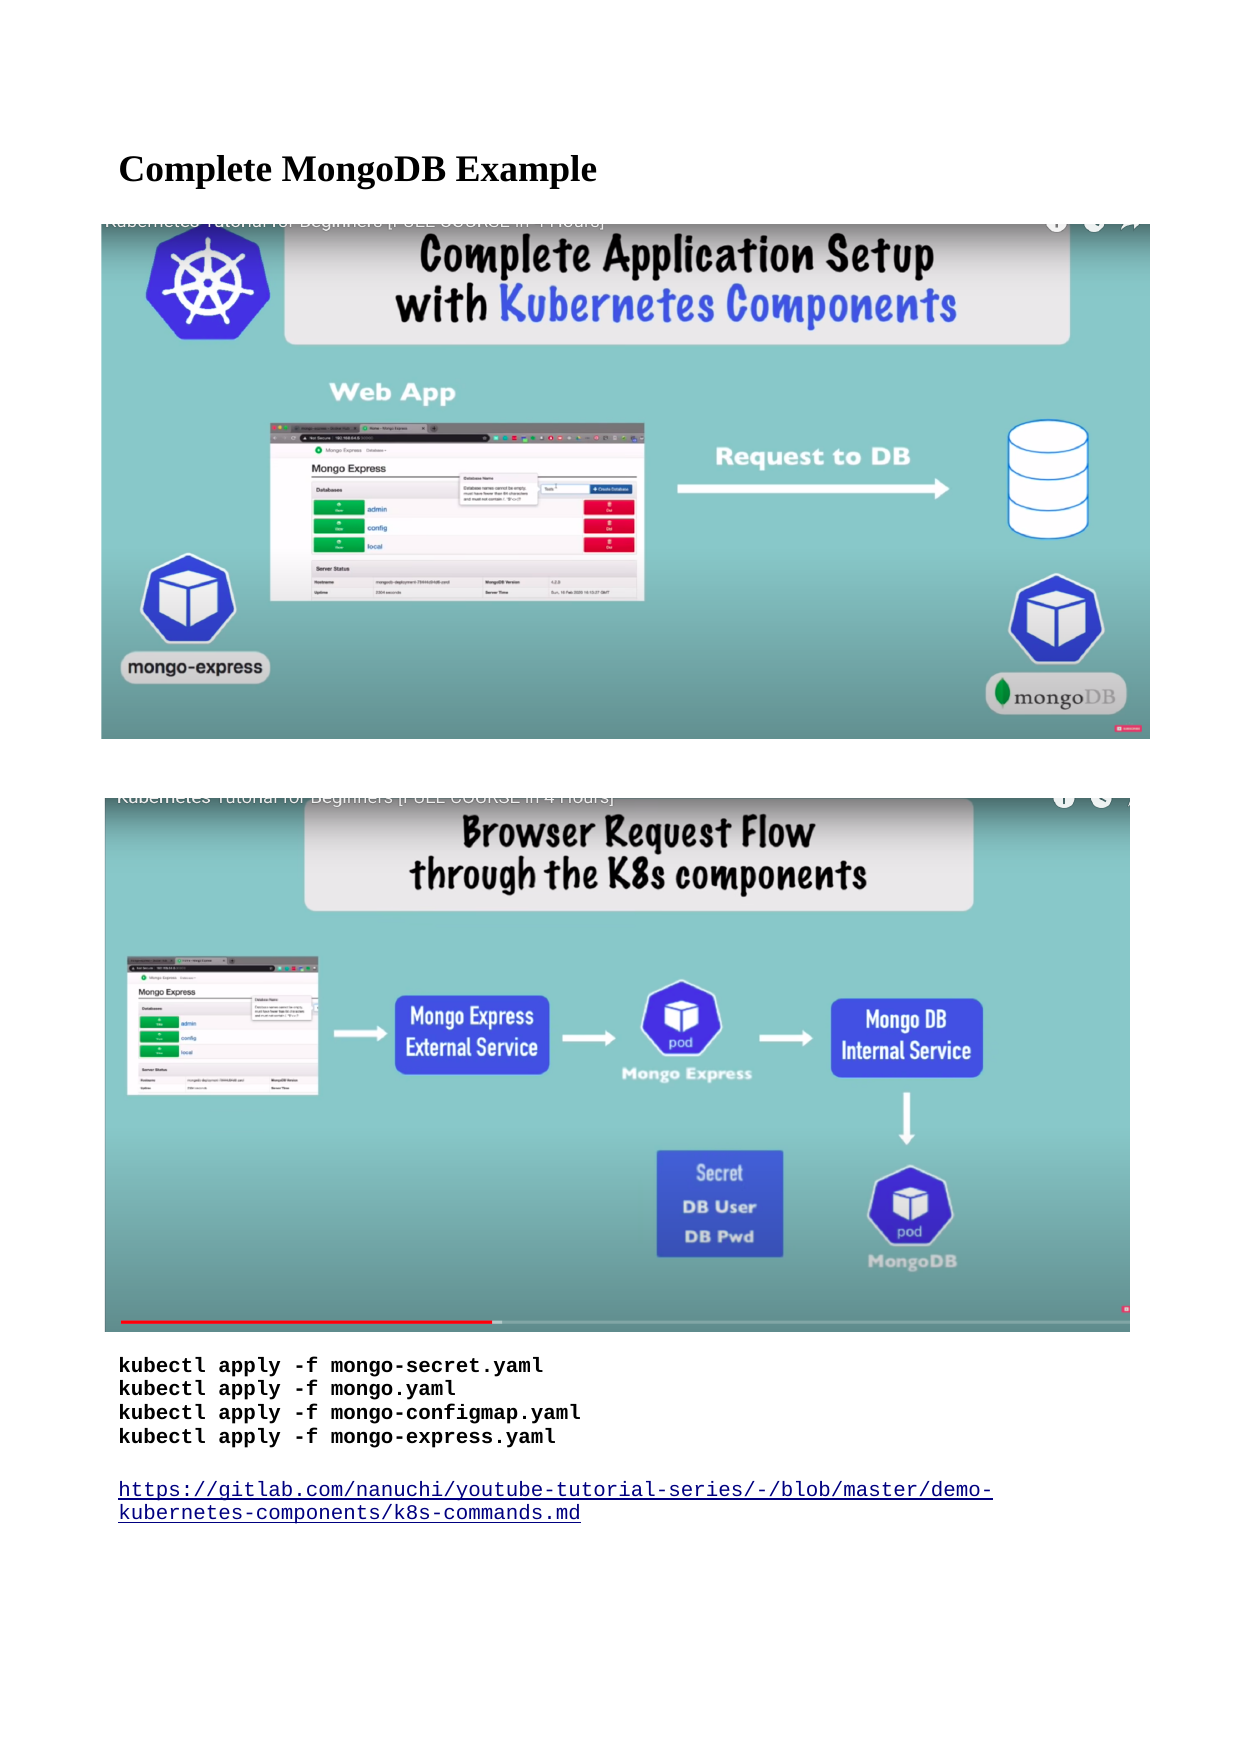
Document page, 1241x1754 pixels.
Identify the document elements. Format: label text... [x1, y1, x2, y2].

text Complete MongoDB Example [118, 147, 1187, 190]
picture [101, 224, 1150, 739]
text kubectl apply -f mongo-express.yaml [118, 1426, 1122, 1449]
text kubectl apply -f mongo-configmap.yaml [118, 1402, 1122, 1426]
text kubectl apply -f mongo.yaml [118, 1378, 1122, 1402]
text kubectl apply -f mongo-secret.yaml [118, 1355, 1187, 1378]
text https://gitlab.com/nanuchi/youtube-tutorial-series/-/blob/master/demo-kubernetes-components/k8s-commands.md [118, 1479, 1122, 1526]
picture [104, 798, 1130, 1332]
